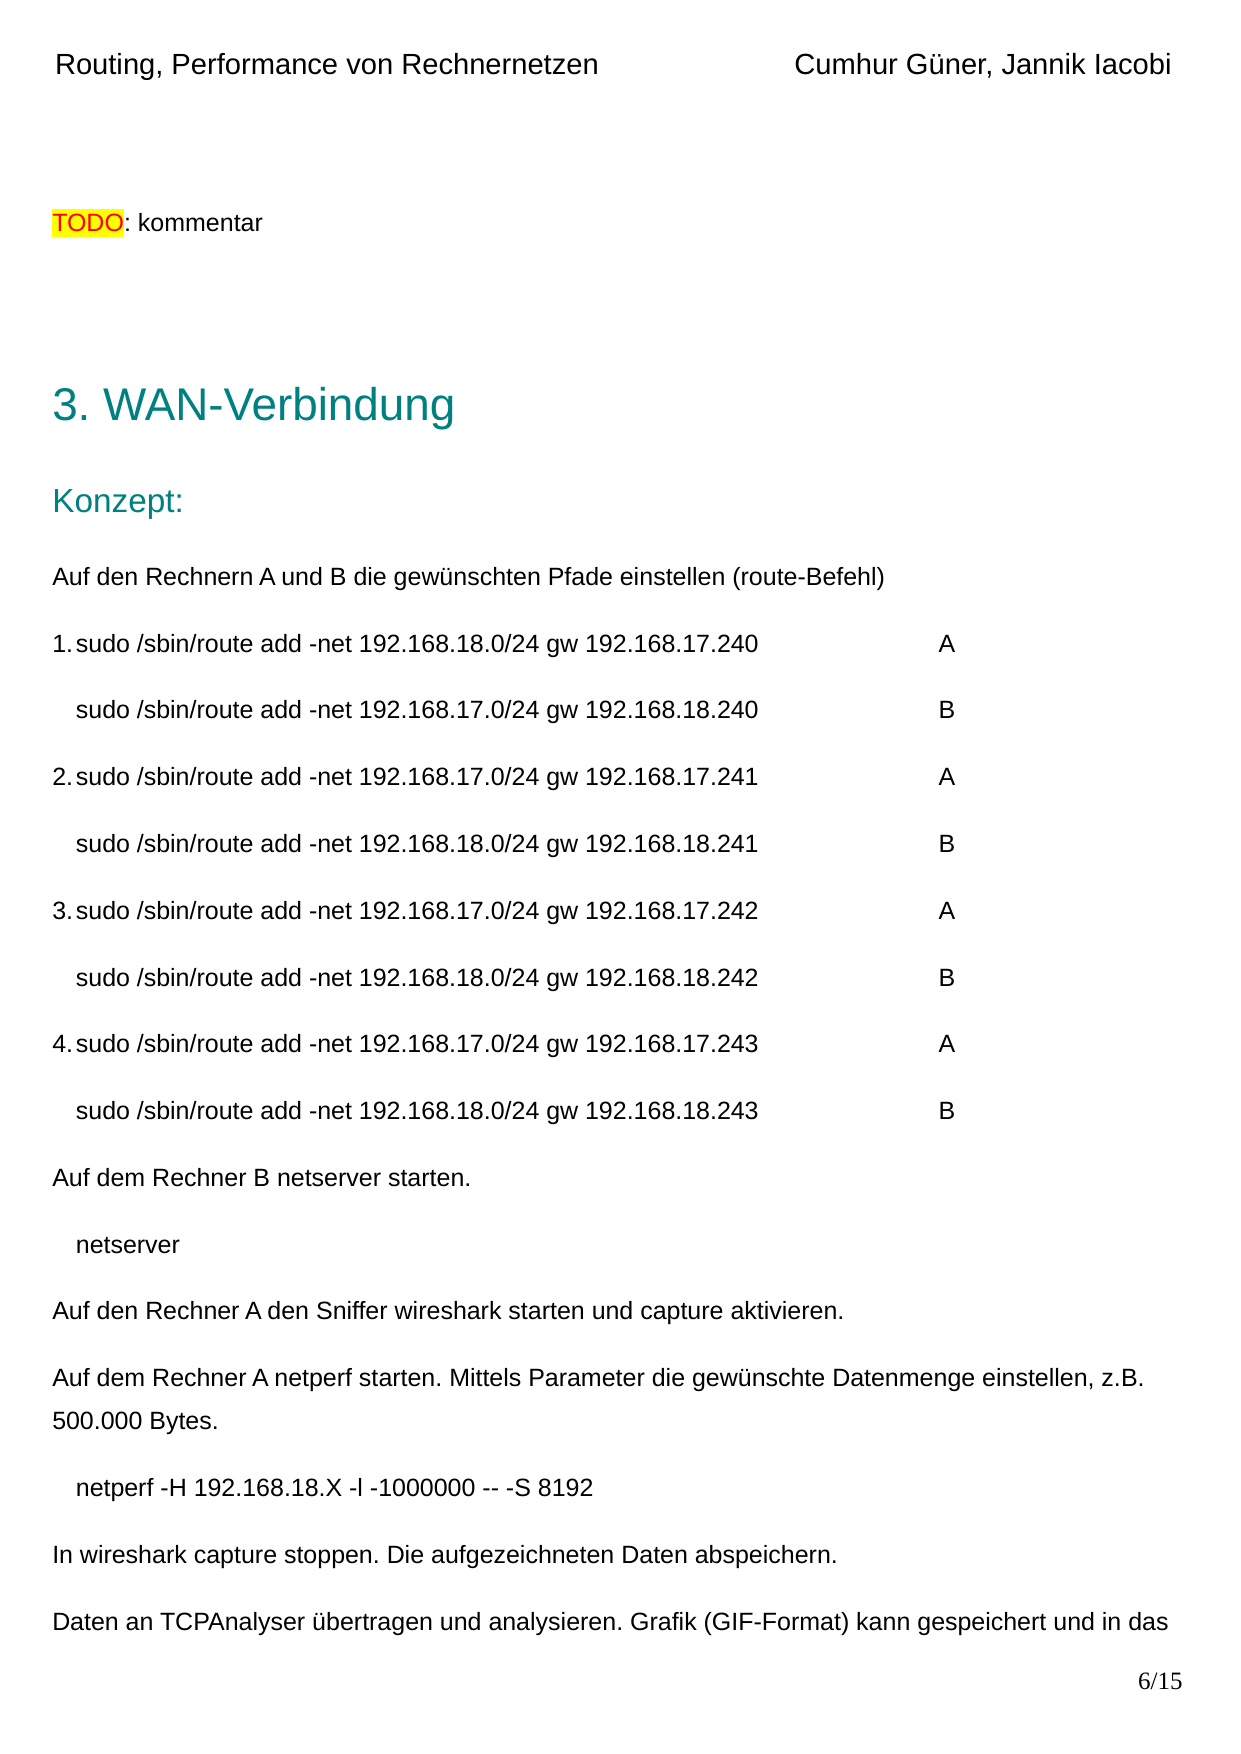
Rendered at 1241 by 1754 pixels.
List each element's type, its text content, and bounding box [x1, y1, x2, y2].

text In wireshark capture stoppen. Die aufgezeichneten Daten abspeichern. [52, 1540, 1182, 1568]
text 3. sudo /sbin/route add -net 192.168.17.0/24 gw 192.168.17.242 A [52, 896, 1182, 924]
text sudo /sbin/route add -net 192.168.18.0/24 gw 192.168.18.242 B [52, 962, 1182, 991]
text Auf den Rechnern A und B die gewünschten Pfade einstellen (route-Befehl) [52, 562, 1182, 591]
text netperf -H 192.168.18.X -l -1000000 -- -S 8192 [52, 1473, 1182, 1502]
text Auf dem Rechner B netserver starten. [52, 1163, 1182, 1192]
text TODO: kommentar [52, 208, 1182, 237]
text Konzept: [52, 481, 1182, 519]
text sudo /sbin/route add -net 192.168.18.0/24 gw 192.168.18.241 B [52, 829, 1182, 858]
text Daten an TCPAnalyser übertragen und analysieren. Grafik (GIF-Format) kann gespeichert und in das [52, 1607, 1182, 1635]
text 3. WAN-Verbindung [52, 378, 1182, 431]
text netserver [52, 1229, 1182, 1258]
text 1. sudo /sbin/route add -net 192.168.18.0/24 gw 192.168.17.240 A [52, 629, 1182, 657]
text 2. sudo /sbin/route add -net 192.168.17.0/24 gw 192.168.17.241 A [52, 762, 1182, 791]
text Auf den Rechner A den Sniffer wireshark starten und capture aktivieren. [52, 1296, 1182, 1325]
text sudo /sbin/route add -net 192.168.17.0/24 gw 192.168.18.240 B [52, 695, 1182, 724]
text sudo /sbin/route add -net 192.168.18.0/24 gw 192.168.18.243 B [52, 1096, 1182, 1125]
text Auf dem Rechner A netperf starten. Mittels Parameter die gewünschte Datenmenge einstellen, z.B. 500.000 Bytes. [52, 1363, 1182, 1435]
text 4. sudo /sbin/route add -net 192.168.17.0/24 gw 192.168.17.243 A [52, 1029, 1182, 1058]
